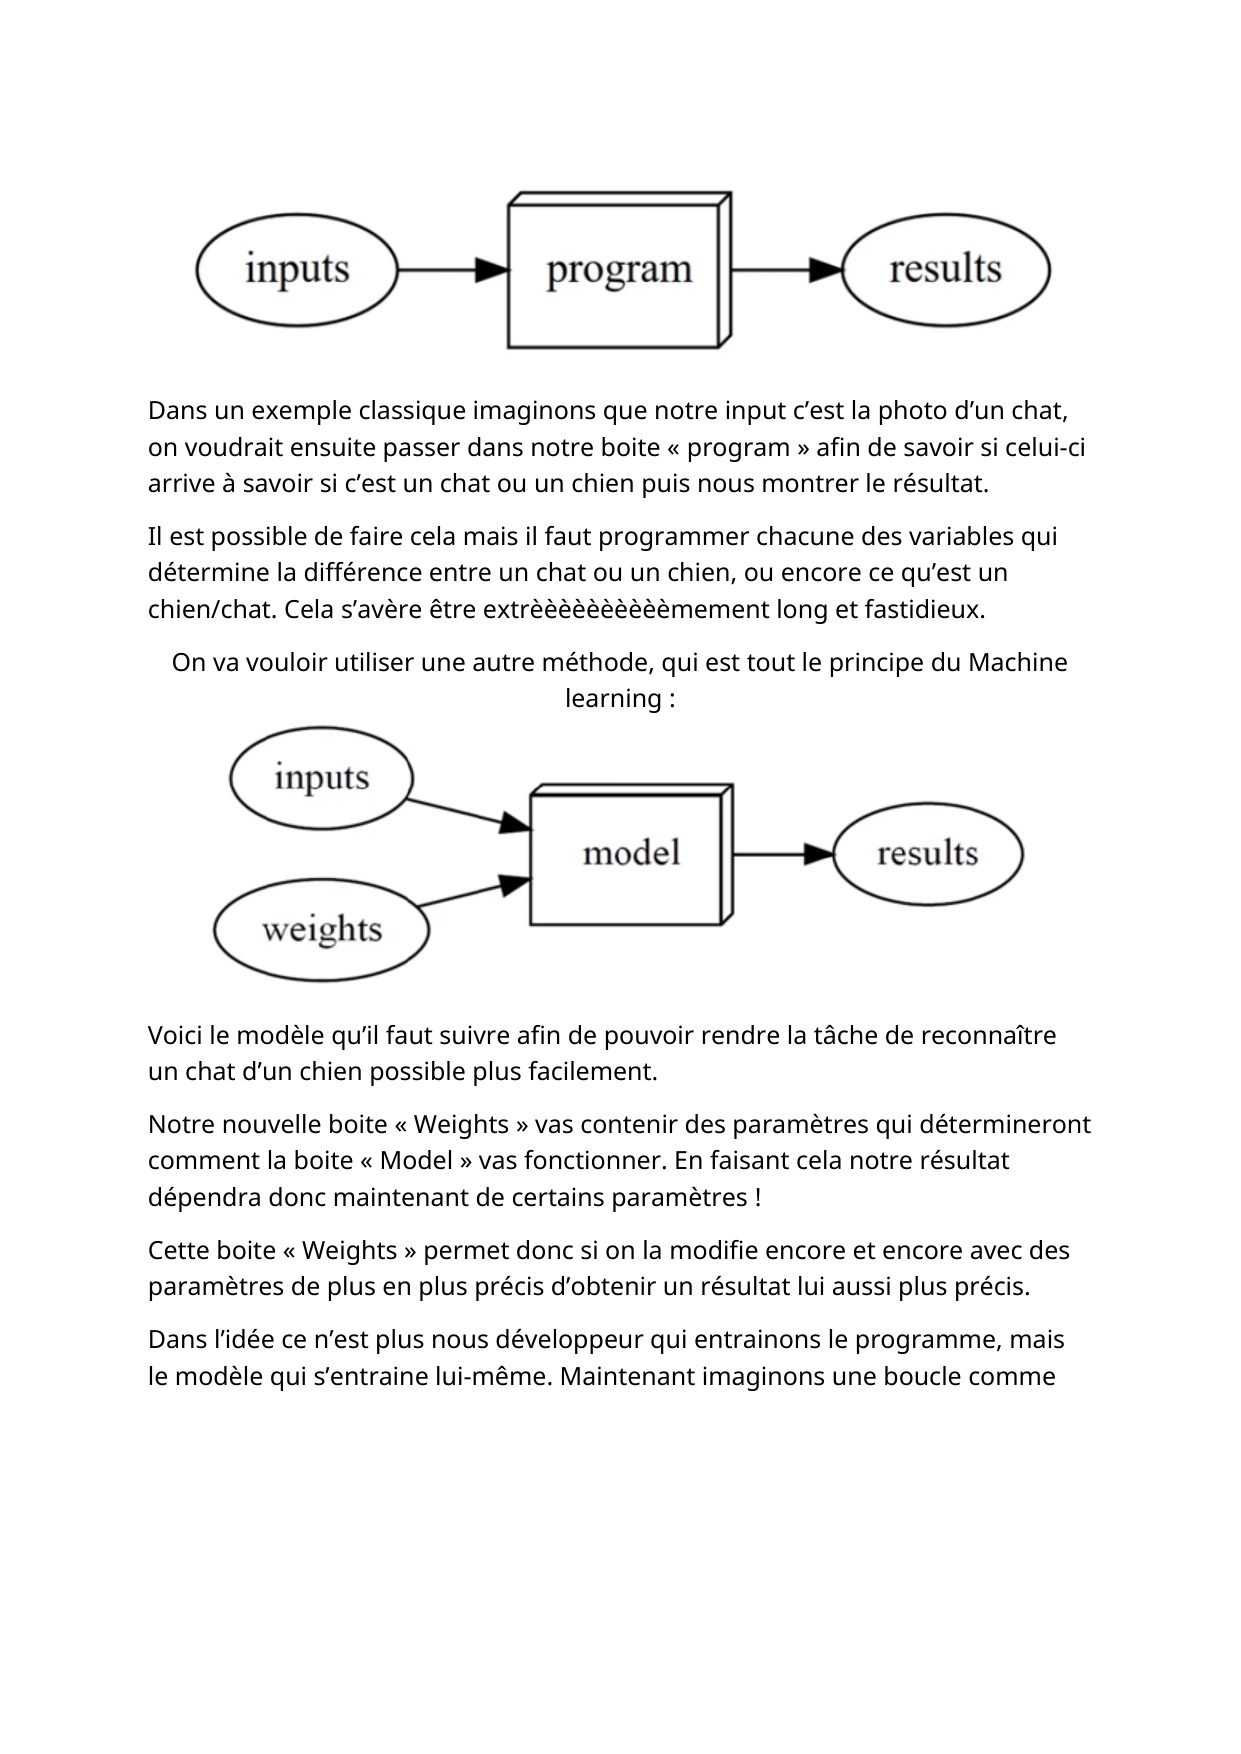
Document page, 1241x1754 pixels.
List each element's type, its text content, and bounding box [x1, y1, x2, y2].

text On va vouloir utiliser une autre méthode, qui est tout le principe du Machine learning : [148, 644, 1093, 999]
text Voici le modèle qu’il faut suivre afin de pouvoir rendre la tâche de reconnaître un chat d’un chien possible plus facilement. [148, 1017, 1093, 1088]
text Il est possible de faire cela mais il faut programmer chacune des variables qui détermine la différence entre un chat ou un chien, ou encore ce qu’est un chien/chat. Cela s’avère être extrèèèèèèèèèèmement long et fastidieux. [148, 519, 1093, 626]
text Dans l’idée ce n’est plus nous développeur qui entrainons le programme, mais le modèle qui s’entraine lui-même. Maintenant imaginons une boucle comme [148, 1322, 1093, 1392]
text Dans un exemple classique imaginons que notre input c’est la photo d’un chat, on voudrait ensuite passer dans notre boite « program » afin de savoir si celui-ci arrive à savoir si c’est un chat ou un chien puis nous montrer le résultat. [148, 393, 1093, 500]
text Cette boite « Weights » permet donc si on la modifie encore et encore avec des paramètres de plus en plus précis d’obtenir un résultat lui aussi plus précis. [148, 1232, 1093, 1303]
text Notre nouvelle boite « Weights » vas contenir des paramètres qui détermineront comment la boite « Model » vas fonctionner. En faisant cela notre résultat dépendra donc maintenant de certains paramètres ! [148, 1107, 1093, 1213]
